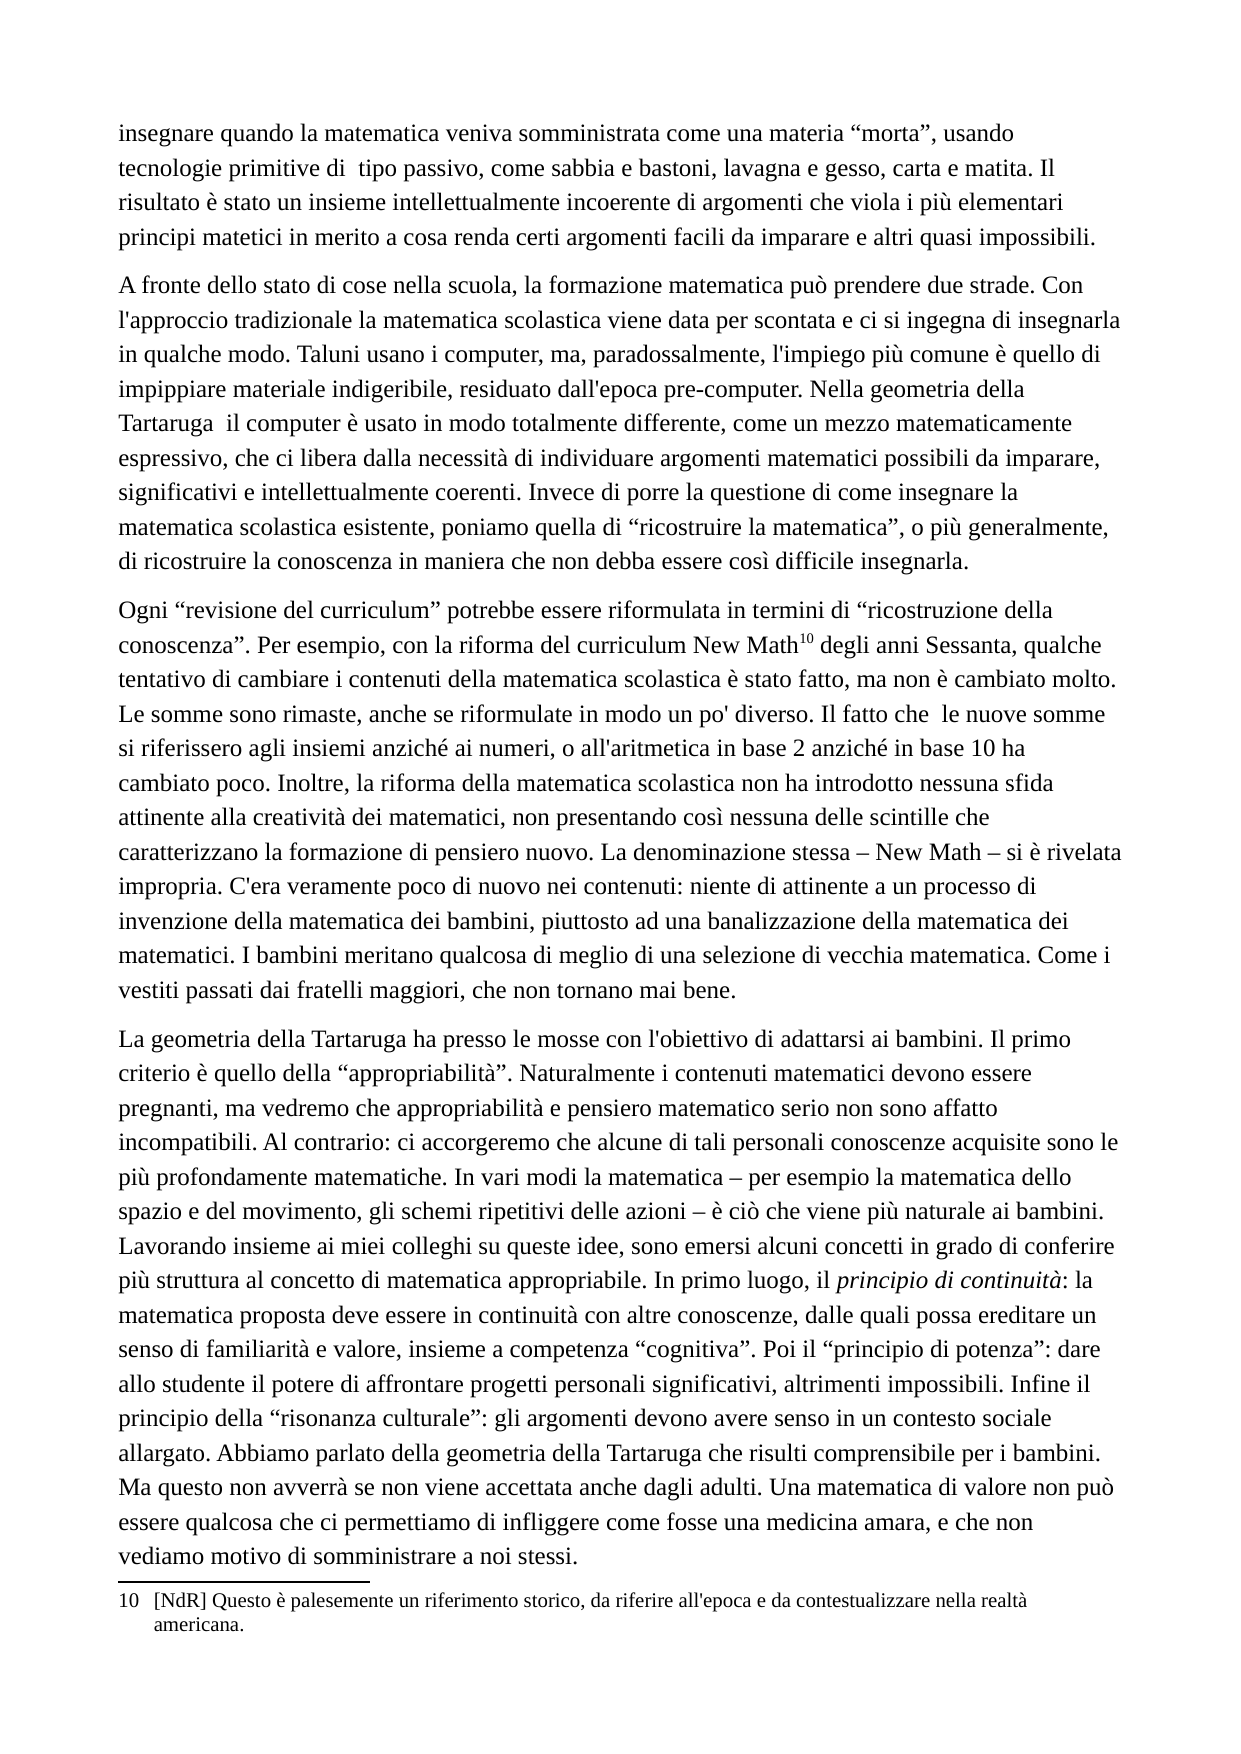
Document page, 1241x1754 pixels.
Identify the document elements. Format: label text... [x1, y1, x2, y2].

text La geometria della Tartaruga ha presso le mosse con l'obiettivo di adattarsi ai bambini. Il primo criterio è quello della “appropriabilità”. Naturalmente i contenuti matematici devono essere pregnanti, ma vedremo che appropriabilità e pensiero matematico serio non sono affatto incompatibili. Al contrario: ci accorgeremo che alcune di tali personali conoscenze acquisite sono le più profondamente matematiche. In vari modi la matematica – per esempio la matematica dello spazio e del movimento, gli schemi ripetitivi delle azioni – è ciò che viene più naturale ai bambini. Lavorando insieme ai miei colleghi su queste idee, sono emersi alcuni concetti in grado di conferire più struttura al concetto di matematica appropriabile. In primo luogo, il principio di continuità: la matematica proposta deve essere in continuità con altre conoscenze, dalle quali possa ereditare un senso di familiarità e valore, insieme a competenza “cognitiva”. Poi il “principio di potenza”: dare allo studente il potere di affrontare progetti personali significativi, altrimenti impossibili. Infine il principio della “risonanza culturale”: gli argomenti devono avere senso in un contesto sociale allargato. Abbiamo parlato della geometria della Tartaruga che risulti comprensibile per i bambini. Ma questo non avverrà se non viene accettata anche dagli adulti. Una matematica di valore non può essere qualcosa che ci permettiamo di infliggere come fosse una medicina amara, e che non vediamo motivo di somministrare a noi stessi. [118, 1024, 1122, 1570]
text insegnare quando la matematica veniva somministrata come una materia “morta”, usando tecnologie primitive di tipo passivo, come sabbia e bastoni, lavagna e gesso, carta e matita. Il risultato è stato un insieme intellettualmente incoerente di argomenti che viola i più elementari principi matetici in merito a cosa renda certi argomenti facili da imparare e altri quasi impossibili. [118, 118, 1122, 250]
text A fronte dello stato di cose nella scuola, la formazione matematica può prendere due strade. Con l'approccio tradizionale la matematica scolastica viene data per scontata e ci si ingegna di insegnarla in qualche modo. Taluni usano i computer, ma, paradossalmente, l'impiego più comune è quello di impippiare materiale indigeribile, residuato dall'epoca pre-computer. Nella geometria della Tartaruga il computer è usato in modo totalmente differente, come un mezzo matematicamente espressivo, che ci libera dalla necessità di individuare argomenti matematici possibili da imparare, significativi e intellettualmente coerenti. Invece di porre la questione di come insegnare la matematica scolastica esistente, poniamo quella di “ricostruire la matematica”, o più generalmente, di ricostruire la conoscenza in maniera che non debba essere così difficile insegnarla. [118, 271, 1122, 575]
text Ogni “revisione del curriculum” potrebbe essere riformulata in termini di “ricostruzione della conoscenza”. Per esempio, con la riforma del curriculum New Math degli anni Sessanta, qualche tentativo di cambiare i contenuti della matematica scolastica è stato fatto, ma non è cambiato molto. Le somme sono rimaste, anche se riformulate in modo un po' diverso. Il fatto che le nuove somme si riferissero agli insiemi anziché ai numeri, o all'aritmetica in base 2 anziché in base 10 ha cambiato poco. Inoltre, la riforma della matematica scolastica non ha introdotto nessuna sfida attinente alla creatività dei matematici, non presentando così nessuna delle scintille che caratterizzano la formazione di pensiero nuovo. La denominazione stessa – New Math – si è rivelata impropria. C'era veramente poco di nuovo nei contenuti: niente di attinente a un processo di invenzione della matematica dei bambini, piuttosto ad una banalizzazione della matematica dei matematici. I bambini meritano qualcosa di meglio di una selezione di vecchia matematica. Come i vestiti passati dai fratelli maggiori, che non tornano mai bene. [118, 596, 1122, 1003]
text [NdR] Questo è palesemente un riferimento storico, da riferire all'epoca e da contestualizzare nella realtà americana. [118, 1588, 1122, 1636]
